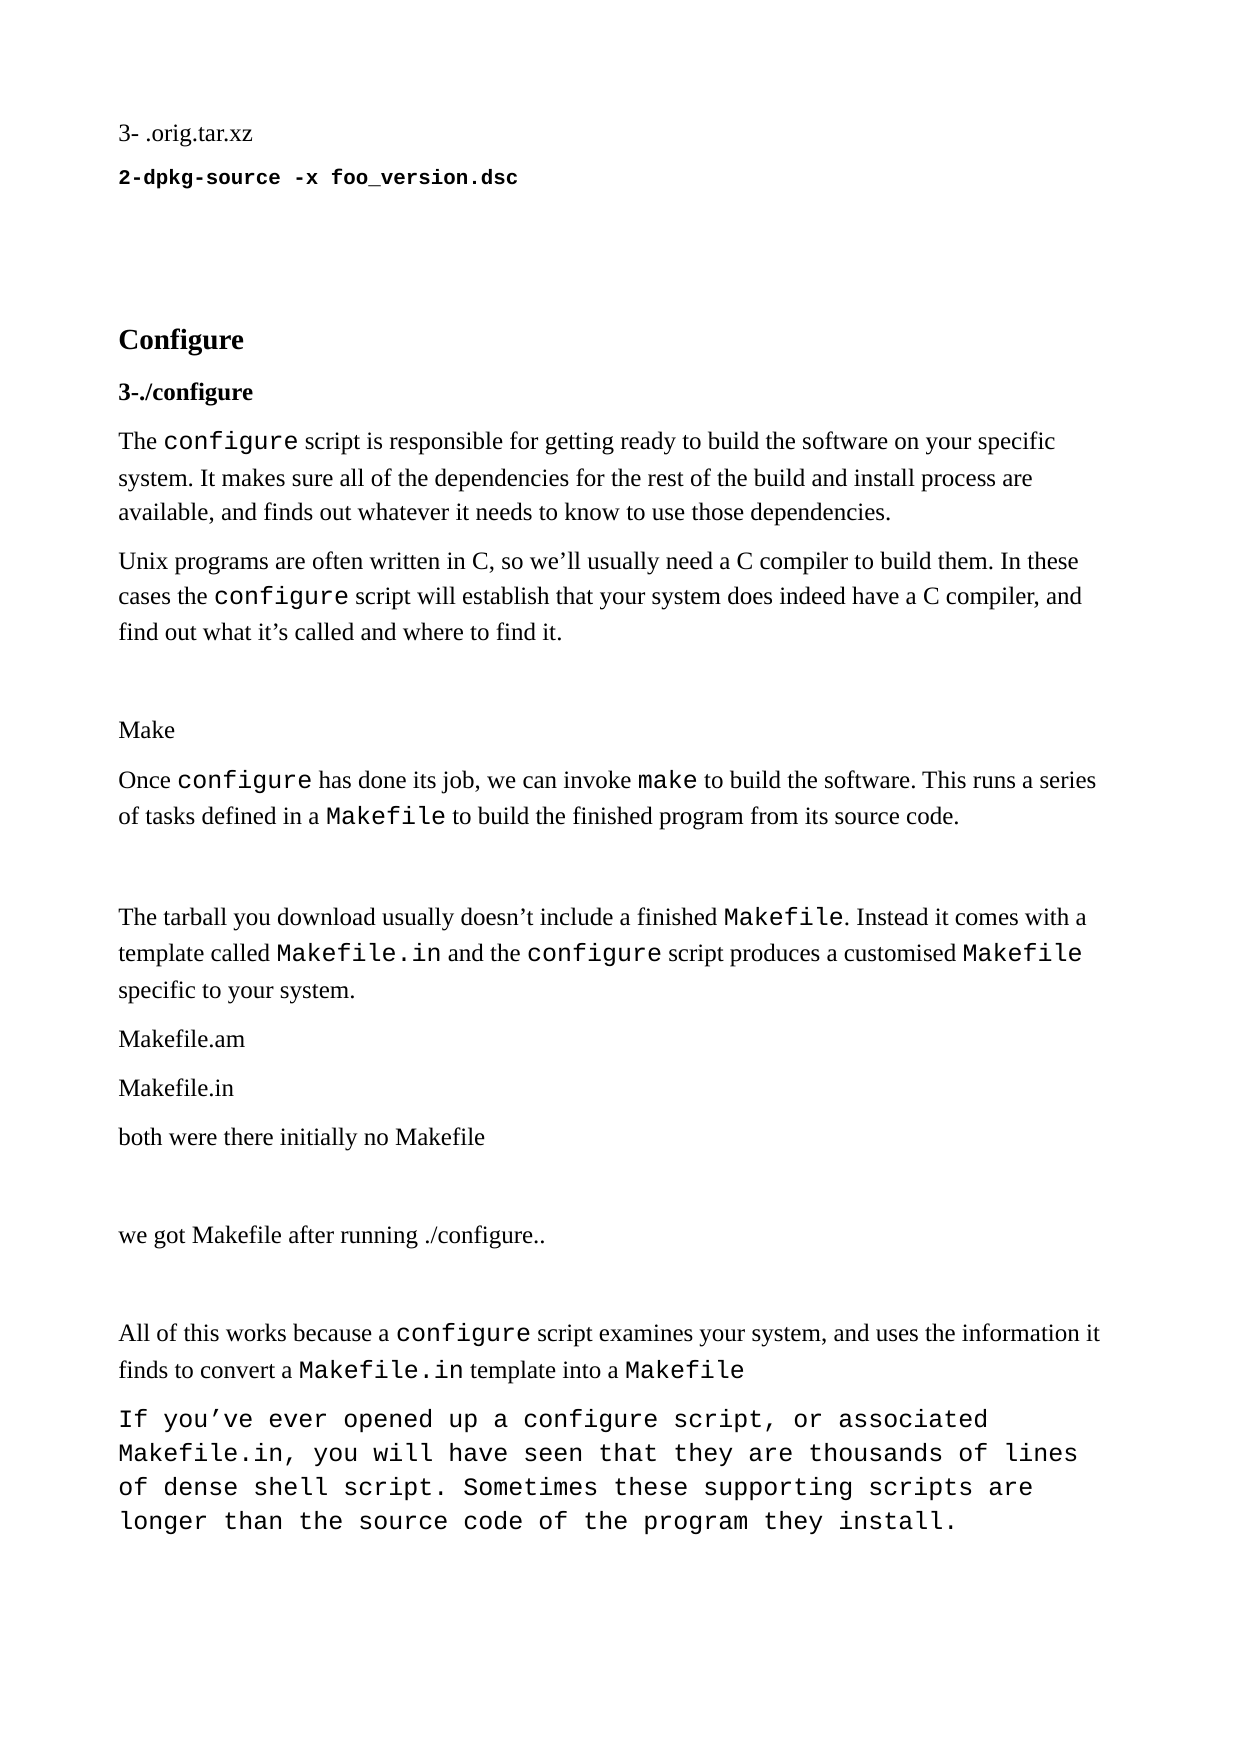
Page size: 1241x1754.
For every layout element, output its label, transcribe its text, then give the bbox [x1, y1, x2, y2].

text 2-dpkg-source -x foo_version.dsc [118, 167, 1122, 191]
text 3- .orig.tar.xz [118, 118, 1122, 147]
text Once configure has done its job, we can invoke make to build the software. This runs a series of tasks defined in a Makefile to build the finished program from its source code. [118, 765, 1122, 832]
text Unix programs are often written in C, so we’ll usually need a C compiler to build them. In these cases the configure script will establish that your system does indeed have a C compiler, and find out what it’s called and where to find it. [118, 546, 1122, 646]
text Makefile.in [118, 1073, 1122, 1102]
text Makefile.am [118, 1024, 1122, 1053]
text 3-./configure [118, 377, 1122, 406]
text The configure script is responsible for getting ready to build the software on your specific system. It makes sure all of the dependencies for the rest of the build and install process are available, and finds out whatever it needs to know to use those dependencies. [118, 426, 1122, 526]
text Make [118, 716, 1122, 744]
text The tarball you download usually doesn’t include a finished Makefile. Instead it comes with a template called Makefile.in and the configure script produces a customised Makefile specific to your system. [118, 902, 1122, 1004]
text both were there initially no Makefile [118, 1122, 1122, 1151]
text If you’ve ever opened up a configure script, or associated Makefile.in, you will have seen that they are thousands of lines of dense shell script. Sometimes these supporting scripts are longer than the source code of the program they install. [118, 1407, 1122, 1537]
text we got Makefile after running ./configure.. [118, 1220, 1122, 1249]
text Configure [118, 322, 1122, 356]
text All of this works because a configure script examines your system, and uses the information it finds to convert a Makefile.in template into a Makefile [118, 1318, 1122, 1386]
